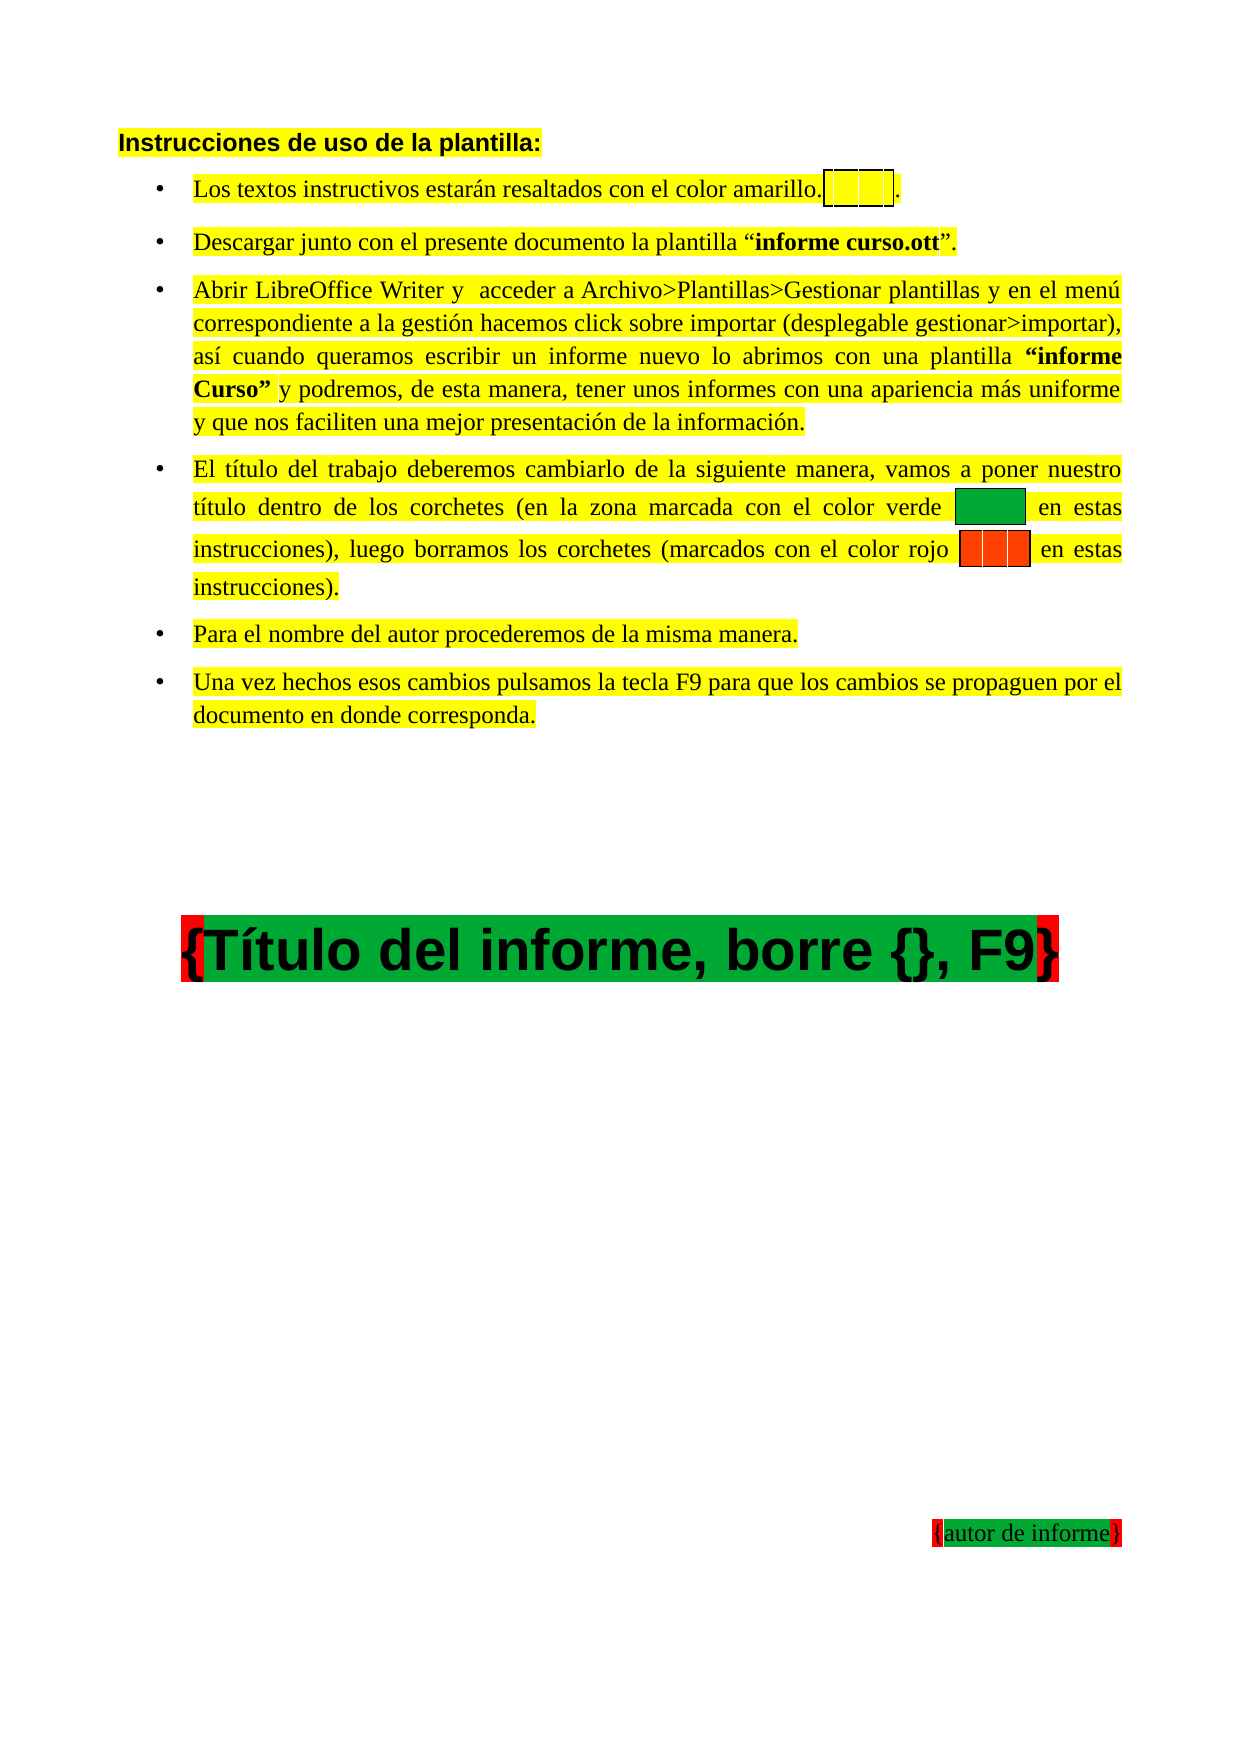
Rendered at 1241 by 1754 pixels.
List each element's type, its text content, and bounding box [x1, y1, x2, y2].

list El título del trabajo deberemos cambiarlo de la siguiente manera, vamos a poner nuestro título dentro de los corchetes (en la zona marcada con el color verde en estas instrucciones), luego borramos los corchetes (marcados con el color rojo en estas instrucciones). [156, 454, 1122, 600]
list Los textos instructivos estarán resaltados con el color amarillo. . [825, 170, 893, 206]
list Una vez hechos esos cambios pulsamos la tecla F9 para que los cambios se propaguen por el documento en donde corresponda. [156, 667, 1122, 728]
list Los textos instructivos estarán resaltados con el color amarillo. . [156, 169, 823, 207]
title Instrucciones de uso de la plantilla: [118, 128, 1122, 157]
list Abrir LibreOffice Writer y acceder a Archivo>Plantillas>Gestionar plantillas y en el menú correspondiente a la gestión hacemos click sobre importar (desplegable gestionar>importar), así cuando queramos escribir un informe nuevo lo abrimos con una plantilla “informe Curso” y podremos, de esta manera, tener unos informes con una apariencia más uniforme y que nos faciliten una mejor presentación de la información. [156, 275, 1122, 436]
list Para el nombre del autor procederemos de la misma manera. [156, 619, 1122, 648]
list Los textos instructivos estarán resaltados con el color amarillo. . [894, 169, 1122, 207]
text {autor de informe} [118, 1518, 1122, 1547]
list Descargar junto con el presente documento la plantilla “informe curso.ott”. [156, 227, 1122, 256]
title {Título del informe, borre {}, F9} [118, 915, 1122, 982]
